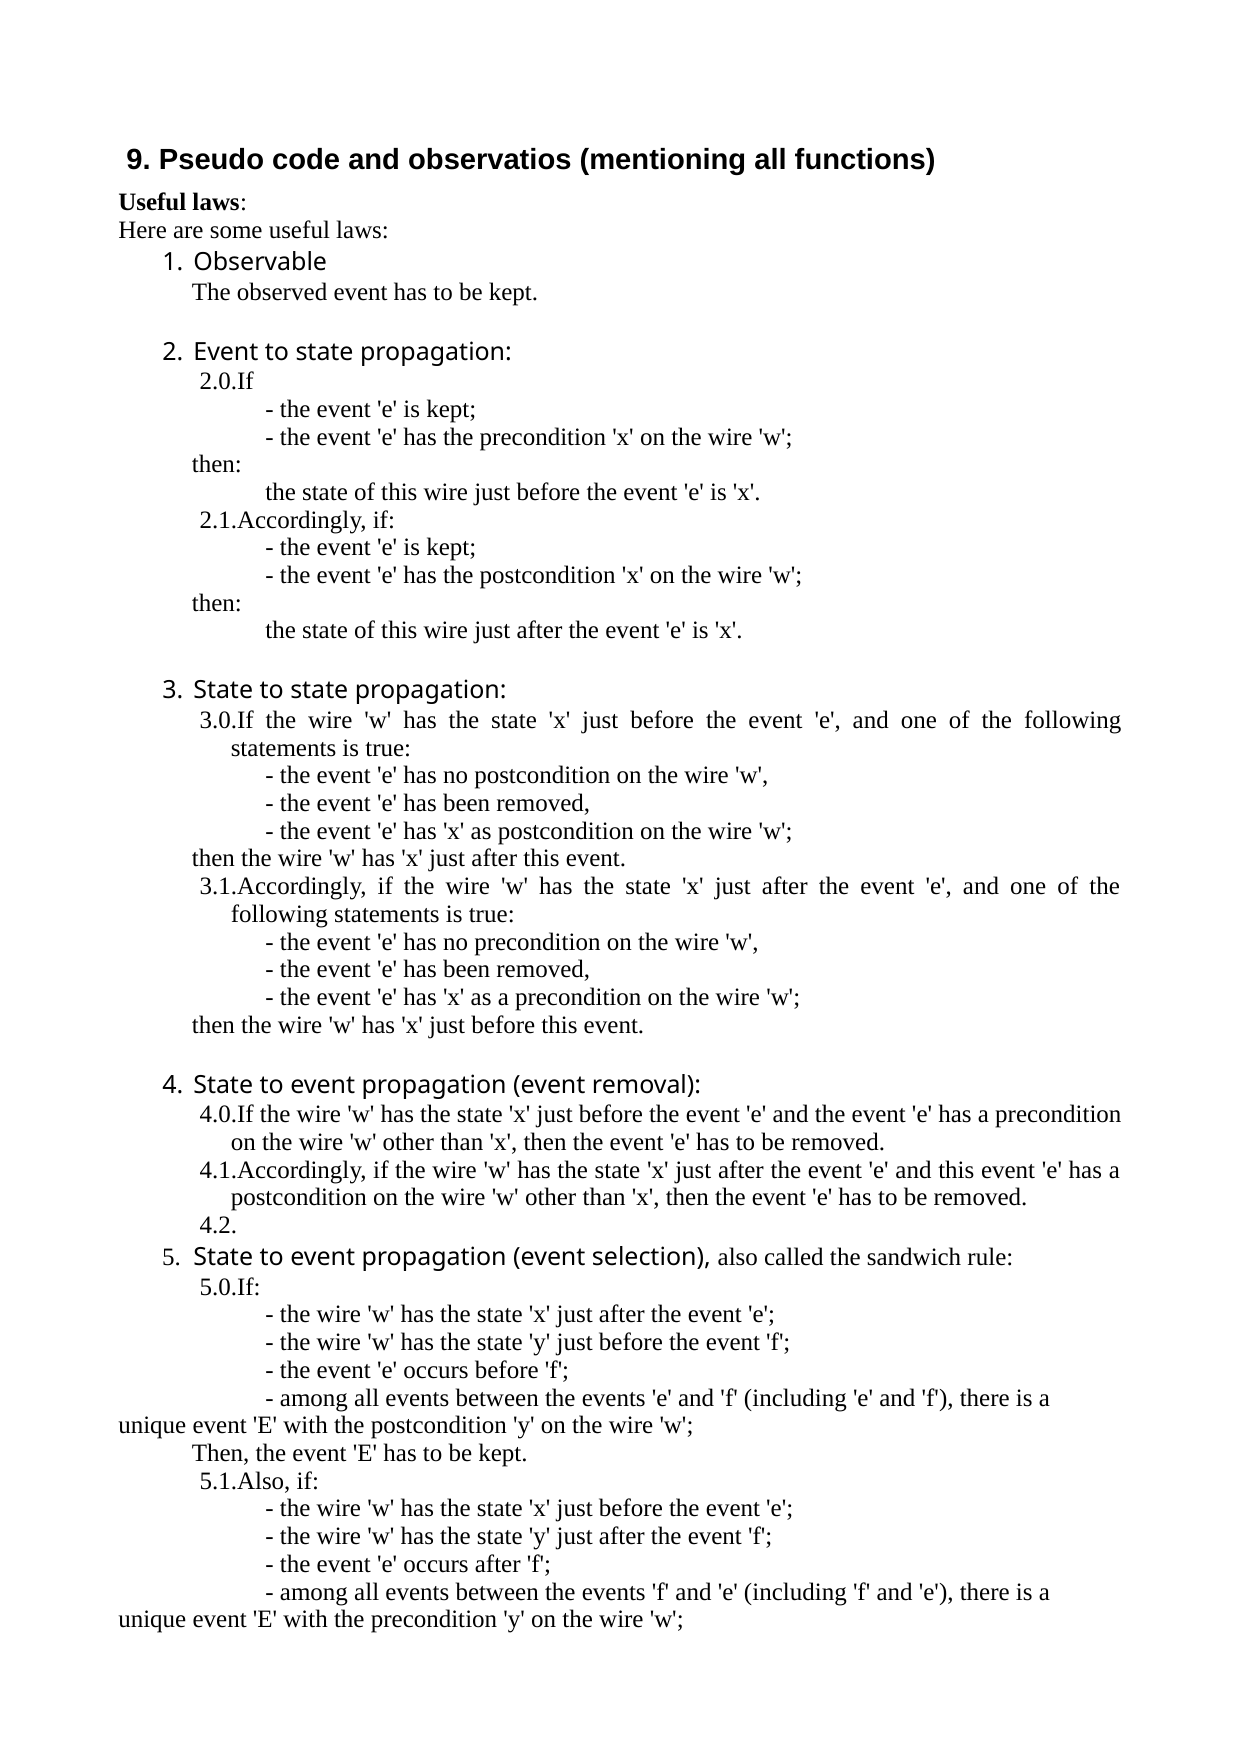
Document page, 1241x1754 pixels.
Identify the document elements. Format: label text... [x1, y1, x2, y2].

list State to event propagation (event removal): [156, 1066, 1122, 1100]
text then: [118, 450, 1122, 478]
subtitle Pseudo code and observatios (mentioning all functions) [118, 143, 1122, 176]
text - the wire 'w' has the state 'y' just before the event 'f'; [118, 1328, 1122, 1356]
text The observed event has to be kept. [118, 278, 1122, 305]
text - among all events between the events 'e' and 'f' (including 'e' and 'f'), there is a unique event 'E' with the postcondition 'y' on the wire 'w'; [118, 1384, 1122, 1439]
list If the wire 'w' has the state 'x' just before the event 'e', and one of the following statements is true: [193, 706, 1122, 761]
text - the event 'e' has the postcondition 'x' on the wire 'w'; [118, 561, 1122, 589]
list Accordingly, if the wire 'w' has the state 'x' just after the event 'e', and one of the following statements is true: [193, 872, 1122, 928]
list If the wire 'w' has the state 'x' just before the event 'e' and the event 'e' has a precondition on the wire 'w' other than 'x', then the event 'e' has to be removed. [193, 1100, 1122, 1156]
list Event to state propagation: [156, 333, 1122, 367]
list State to event propagation (event selection), also called the sandwich rule: [156, 1239, 1122, 1273]
text Useful laws: [118, 188, 1122, 216]
list If: [193, 1273, 1122, 1301]
text - the wire 'w' has the state 'x' just after the event 'e'; [118, 1301, 1122, 1328]
list Observable [156, 244, 1122, 278]
text - the event 'e' has no postcondition on the wire 'w', [118, 761, 1122, 789]
text then: [118, 589, 1122, 617]
text Then, the event 'E' has to be kept. [118, 1439, 1122, 1467]
text then the wire 'w' has 'x' just before this event. [118, 1011, 1122, 1038]
text then the wire 'w' has 'x' just after this event. [118, 844, 1122, 872]
list If [193, 367, 1122, 395]
text - the event 'e' occurs before 'f'; [118, 1356, 1122, 1384]
list Also, if: [193, 1467, 1122, 1494]
text - the wire 'w' has the state 'y' just after the event 'f'; [118, 1522, 1122, 1550]
list Accordingly, if the wire 'w' has the state 'x' just after the event 'e' and this event 'e' has a postcondition on the wire 'w' other than 'x', then the event 'e' has to be removed. [193, 1156, 1122, 1211]
text the state of this wire just before the event 'e' is 'x'. [118, 478, 1122, 506]
text - the event 'e' has 'x' as postcondition on the wire 'w'; [118, 817, 1122, 844]
text the state of this wire just after the event 'e' is 'x'. [118, 617, 1122, 644]
text - the event 'e' has no precondition on the wire 'w', [118, 928, 1122, 955]
text - among all events between the events 'f' and 'e' (including 'f' and 'e'), there is a unique event 'E' with the precondition 'y' on the wire 'w'; [118, 1578, 1122, 1633]
list State to state propagation: [156, 672, 1122, 706]
text - the event 'e' has 'x' as a precondition on the wire 'w'; [118, 983, 1122, 1011]
text - the event 'e' has been removed, [118, 955, 1122, 983]
text - the event 'e' has been removed, [118, 789, 1122, 817]
text Here are some useful laws: [118, 216, 1122, 244]
text - the event 'e' has the precondition 'x' on the wire 'w'; [118, 423, 1122, 450]
text - the event 'e' occurs after 'f'; [118, 1550, 1122, 1578]
text - the event 'e' is kept; [118, 395, 1122, 423]
text - the event 'e' is kept; [118, 533, 1122, 561]
list Accordingly, if: [193, 506, 1122, 533]
text - the wire 'w' has the state 'x' just before the event 'e'; [118, 1494, 1122, 1522]
